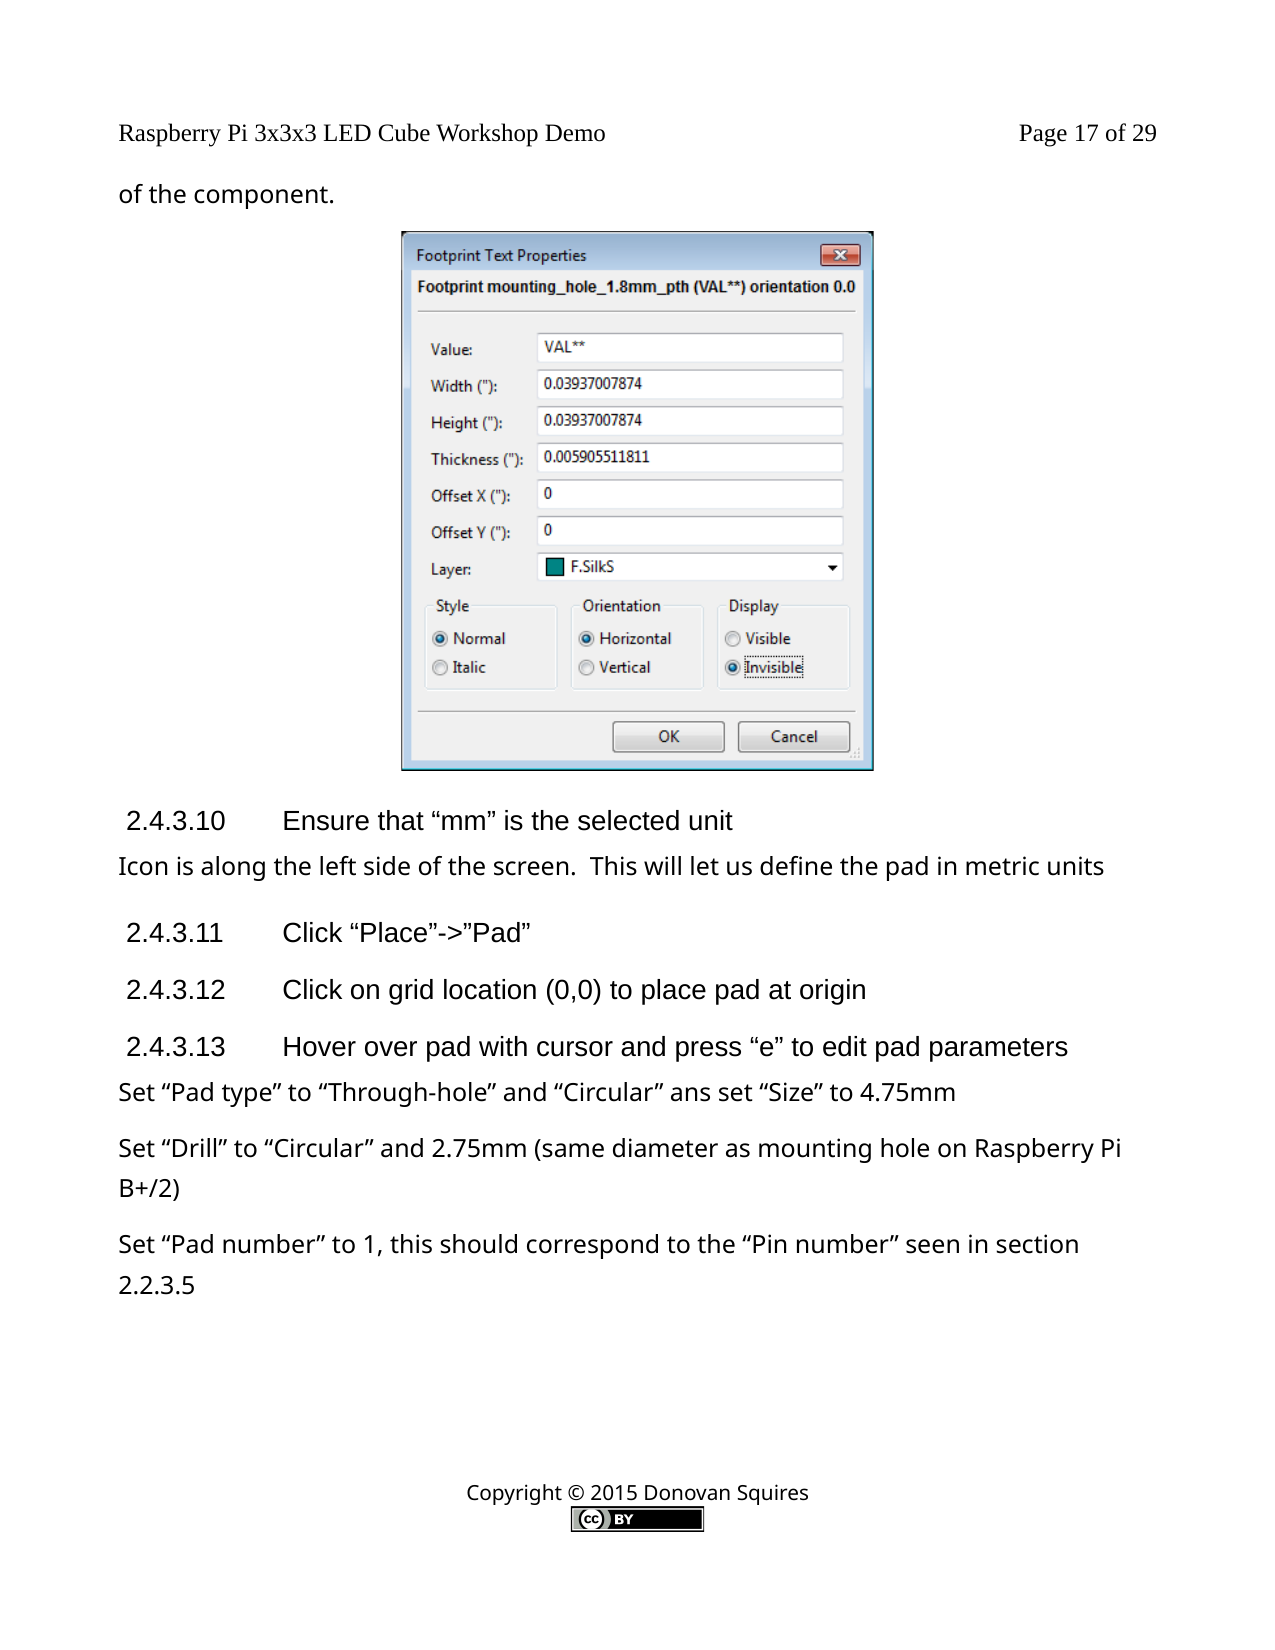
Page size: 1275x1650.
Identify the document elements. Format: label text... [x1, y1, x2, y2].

picture [570, 1506, 705, 1532]
subtitle Click on grid location (0,0) to place pad at origin [118, 973, 1157, 1005]
subtitle Hover over pad with cursor and press “e” to edit pad parameters [118, 1030, 1157, 1062]
text Set “Pad number” to 1, this should correspond to the “Pin number” seen in section 2.2.3.5 [118, 1226, 1157, 1301]
picture [401, 231, 874, 771]
text Icon is along the left side of the screen. This will let us define the pad in metric units [118, 849, 1157, 883]
text of the component. [118, 176, 1157, 210]
text Set “Pad type” to “Through-hole” and “Circular” ans set “Size” to 4.75mm [118, 1075, 1157, 1109]
subtitle Click “Place”->”Pad” [118, 917, 1157, 948]
text Set “Drill” to “Circular” and 2.75mm (same diameter as mounting hole on Raspberry Pi B+/2) [118, 1130, 1157, 1205]
subtitle Ensure that “mm” is the selected unit [118, 804, 1157, 836]
